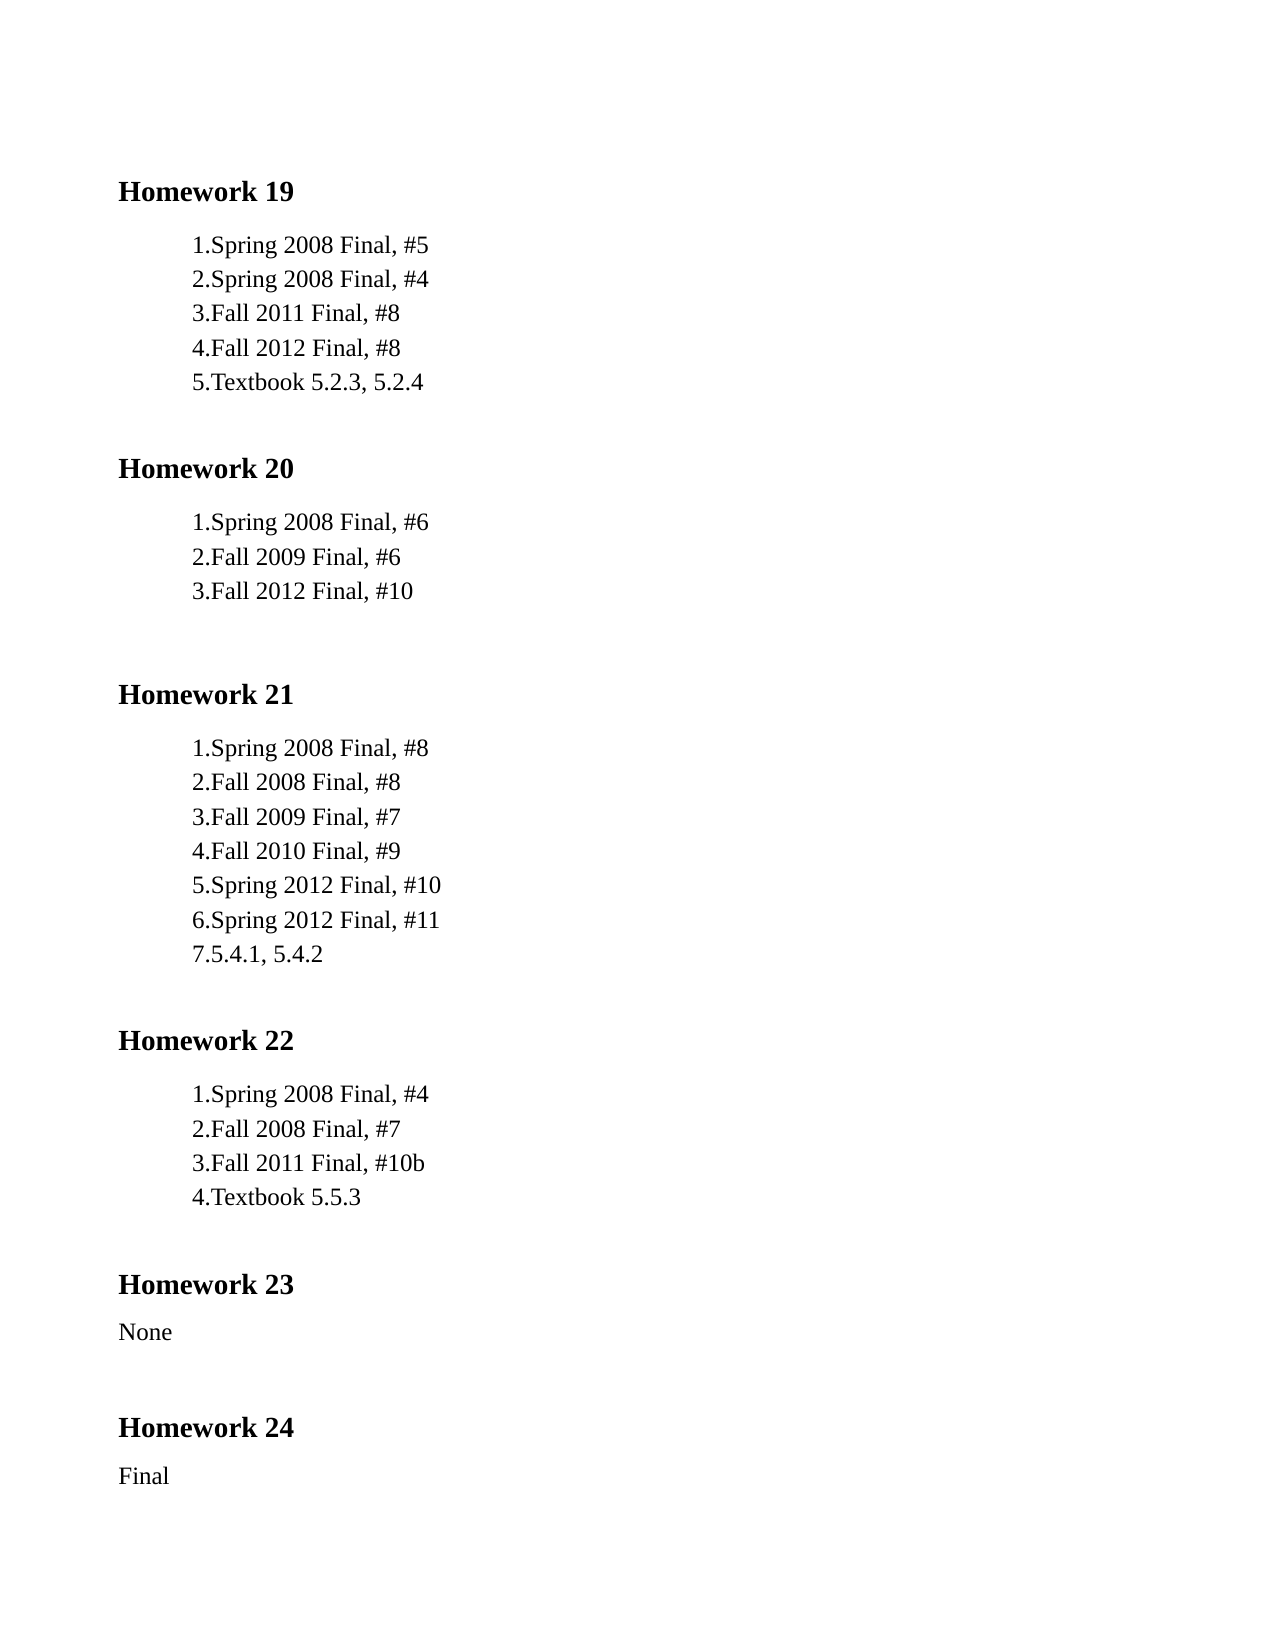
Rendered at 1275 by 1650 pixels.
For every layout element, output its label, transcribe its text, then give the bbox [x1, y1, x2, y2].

list Fall 2010 Final, #9 [118, 830, 1157, 865]
list Spring 2008 Final, #4 [118, 1074, 1157, 1108]
text Homework 21 [118, 677, 1157, 710]
list Spring 2008 Final, #4 [118, 258, 1157, 293]
list Fall 2011 Final, #10b [118, 1142, 1157, 1177]
text Homework 22 [118, 1023, 1157, 1057]
text Homework 23 [118, 1267, 1157, 1300]
text None [118, 1317, 1157, 1346]
list Fall 2011 Final, #8 [118, 293, 1157, 327]
list 5.4.1, 5.4.2 [118, 933, 1157, 968]
list Fall 2009 Final, #6 [118, 536, 1157, 571]
list Spring 2012 Final, #11 [118, 899, 1157, 933]
text Final [118, 1461, 1157, 1490]
list Spring 2008 Final, #5 [118, 224, 1157, 258]
text Homework 19 [118, 174, 1157, 207]
list Spring 2008 Final, #8 [118, 727, 1157, 762]
list Textbook 5.2.3, 5.2.4 [118, 362, 1157, 396]
list Spring 2012 Final, #10 [118, 865, 1157, 899]
list Textbook 5.5.3 [118, 1177, 1157, 1211]
list Fall 2008 Final, #8 [118, 762, 1157, 796]
list Fall 2008 Final, #7 [118, 1108, 1157, 1142]
list Spring 2008 Final, #6 [118, 502, 1157, 536]
list Fall 2009 Final, #7 [118, 796, 1157, 830]
text Homework 20 [118, 452, 1157, 485]
list Fall 2012 Final, #8 [118, 327, 1157, 362]
list Fall 2012 Final, #10 [118, 571, 1157, 605]
text Homework 24 [118, 1411, 1157, 1444]
